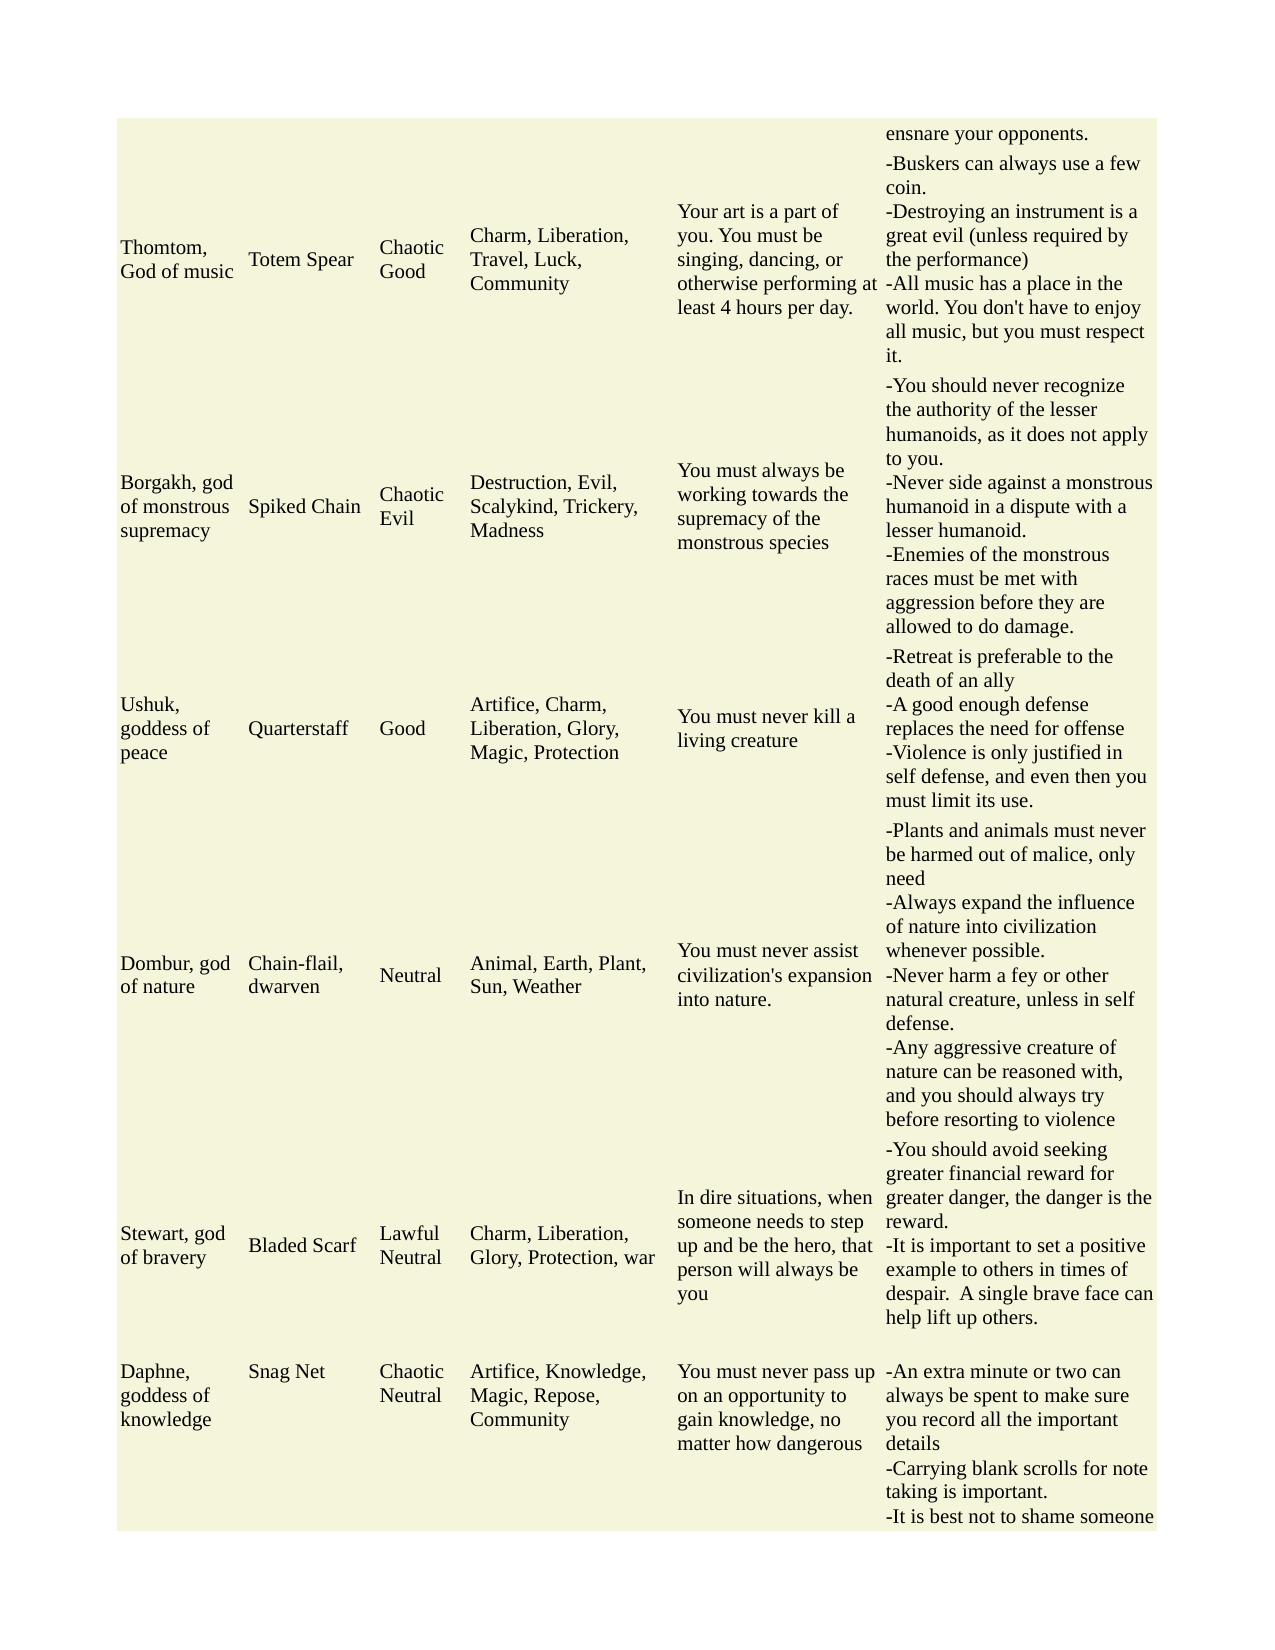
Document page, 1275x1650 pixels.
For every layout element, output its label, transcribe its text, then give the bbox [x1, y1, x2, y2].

table_cell Chaotic Neutral [376, 1356, 467, 1531]
table_cell Quarterstaff [245, 641, 376, 815]
table_cell You must never pass up on an opportunity to gain knowledge, no matter how dangerous [674, 1356, 883, 1531]
table_cell You must always be working towards the supremacy of the monstrous species [674, 370, 883, 641]
table_cell Ushuk, goddess of peace [117, 641, 245, 815]
table_cell -Retreat is preferable to the death of an ally -A good enough defense replaces the need for offense -Violence is only justified in self defense, and even then you must limit its use. [883, 641, 1157, 815]
table_cell Lawful Neutral [376, 1134, 467, 1356]
table_cell Thomtom, God of music [117, 148, 245, 370]
table_cell Neutral [376, 815, 467, 1134]
table_cell Artifice, Knowledge, Magic, Repose, Community [467, 1356, 674, 1531]
table_cell -An extra minute or two can always be spent to make sure you record all the important details -Carrying blank scrolls for note taking is important. -It is best not to shame someone [883, 1356, 1157, 1531]
table_cell Dombur, god of nature [117, 815, 245, 1134]
table_cell Stewart, god of bravery [117, 1134, 245, 1356]
table_cell You must never assist civilization's expansion into nature. [674, 815, 883, 1134]
table_cell Charm, Liberation, Travel, Luck, Community [467, 148, 674, 370]
table_cell ensnare your opponents. [883, 118, 1157, 148]
table_cell -Plants and animals must never be harmed out of malice, only need -Always expand the influence of nature into civilization whenever possible. -Never harm a fey or other natural creature, unless in self defense. -Any aggressive creature of nature can be reasoned with, and you should always try before resorting to violence [883, 815, 1157, 1134]
table_cell -You should avoid seeking greater financial reward for greater danger, the danger is the reward. -It is important to set a positive example to others in times of despair. A single brave face can help lift up others. [883, 1134, 1157, 1356]
table_cell Charm, Liberation, Glory, Protection, war [467, 1134, 674, 1356]
table_cell Bladed Scarf [245, 1134, 376, 1356]
table_cell Chain-flail, dwarven [245, 815, 376, 1134]
table_cell [245, 118, 376, 148]
table_cell Animal, Earth, Plant, Sun, Weather [467, 815, 674, 1134]
table_cell [467, 118, 674, 148]
table_cell Your art is a part of you. You must be singing, dancing, or otherwise performing at least 4 hours per day. [674, 148, 883, 370]
table_cell [376, 118, 467, 148]
table_cell Spiked Chain [245, 370, 376, 641]
table_cell Artifice, Charm, Liberation, Glory, Magic, Protection [467, 641, 674, 815]
table_cell -You should never recognize the authority of the lesser humanoids, as it does not apply to you. -Never side against a monstrous humanoid in a dispute with a lesser humanoid. -Enemies of the monstrous races must be met with aggression before they are allowed to do damage. [883, 370, 1157, 641]
table_cell You must never kill a living creature [674, 641, 883, 815]
table_cell [674, 118, 883, 148]
table_cell Destruction, Evil, Scalykind, Trickery, Madness [467, 370, 674, 641]
table_cell Totem Spear [245, 148, 376, 370]
table_cell Good [376, 641, 467, 815]
table_cell Snag Net [245, 1356, 376, 1531]
table_cell In dire situations, when someone needs to step up and be the hero, that person will always be you [674, 1134, 883, 1356]
table_cell Chaotic Evil [376, 370, 467, 641]
table_cell Daphne, goddess of knowledge [117, 1356, 245, 1531]
table_cell Borgakh, god of monstrous supremacy [117, 370, 245, 641]
table_cell Chaotic Good [376, 148, 467, 370]
table_cell -Buskers can always use a few coin. -Destroying an instrument is a great evil (unless required by the performance) -All music has a place in the world. You don't have to enjoy all music, but you must respect it. [883, 148, 1157, 370]
table_cell [117, 118, 245, 148]
